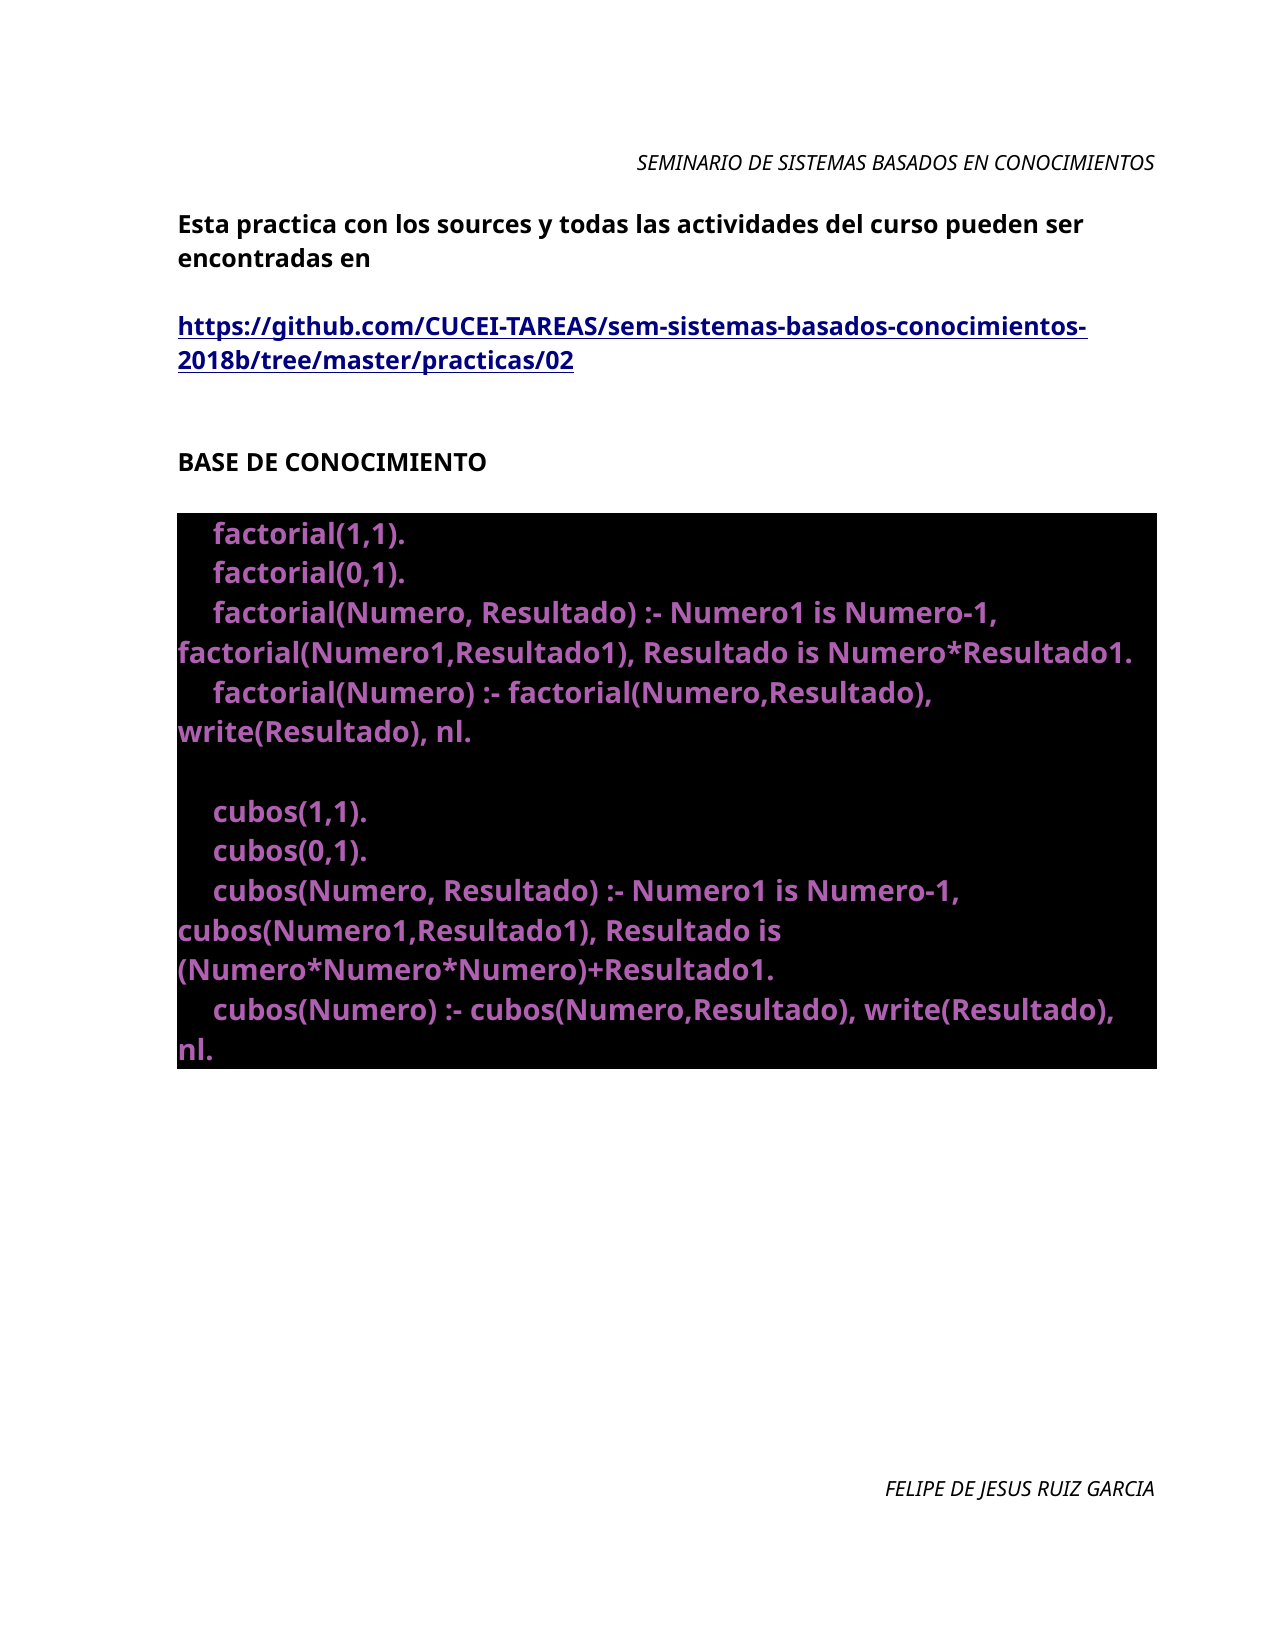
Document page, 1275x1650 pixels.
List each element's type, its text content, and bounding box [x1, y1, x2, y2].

text factorial(1,1). [177, 513, 1157, 553]
text cubos(1,1). [177, 791, 1157, 831]
text cubos(Numero) :- cubos(Numero,Resultado), write(Resultado), nl. [177, 989, 1157, 1069]
text factorial(Numero) :- factorial(Numero,Resultado), write(Resultado), nl. [177, 672, 1157, 751]
text Esta practica con los sources y todas las actividades del curso pueden ser encontradas en [177, 207, 1157, 309]
text https://github.com/CUCEI-TAREAS/sem-sistemas-basados-conocimientos-2018b/tree/master/practicas/02 [177, 309, 1157, 377]
text factorial(Numero, Resultado) :- Numero1 is Numero-1, factorial(Numero1,Resultado1), Resultado is Numero*Resultado1. [177, 592, 1157, 672]
text BASE DE CONOCIMIENTO [177, 445, 1157, 479]
text cubos(0,1). [177, 831, 1157, 870]
text factorial(0,1). [177, 553, 1157, 592]
text cubos(Numero, Resultado) :- Numero1 is Numero-1, cubos(Numero1,Resultado1), Resultado is (Numero*Numero*Numero)+Resultado1. [177, 870, 1157, 989]
